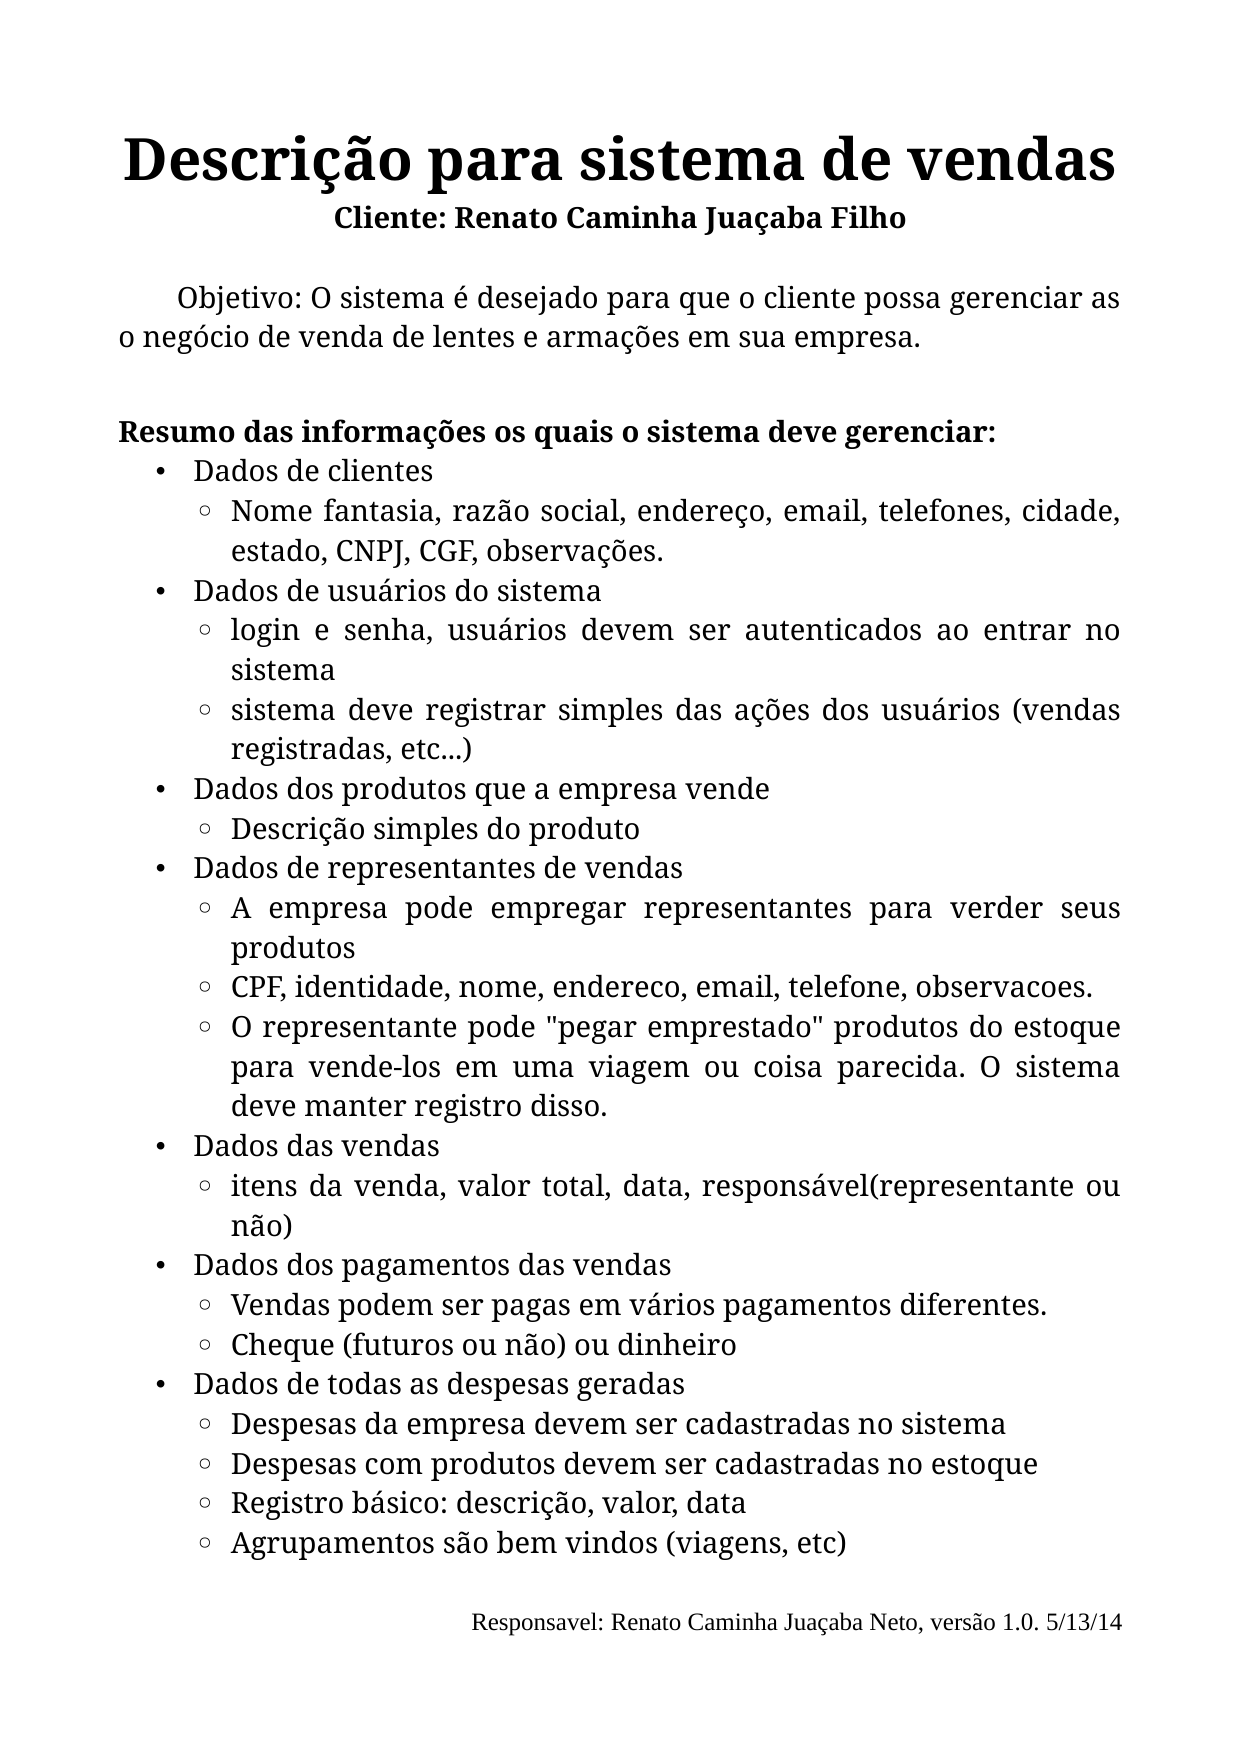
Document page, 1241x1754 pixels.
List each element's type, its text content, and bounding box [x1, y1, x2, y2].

list O representante pode "pegar emprestado" produtos do estoque para vende-los em uma viagem ou coisa parecida. O sistema deve manter registro disso. [193, 1006, 1122, 1125]
list CPF, identidade, nome, endereco, email, telefone, observacoes. [193, 967, 1122, 1006]
list Dados de todas as despesas geradas [156, 1363, 1122, 1403]
list Agrupamentos são bem vindos (viagens, etc) [193, 1522, 1122, 1562]
text Resumo das informações os quais o sistema deve gerenciar: [118, 411, 1122, 451]
list A empresa pode empregar representantes para verder seus produtos [193, 887, 1122, 967]
list Despesas da empresa devem ser cadastradas no sistema [193, 1403, 1122, 1443]
list Registro básico: descrição, valor, data [193, 1483, 1122, 1522]
list itens da venda, valor total, data, responsável(representante ou não) [193, 1165, 1122, 1244]
list Dados dos pagamentos das vendas [156, 1244, 1122, 1284]
list Despesas com produtos devem ser cadastradas no estoque [193, 1443, 1122, 1483]
list Vendas podem ser pagas em vários pagamentos diferentes. [193, 1284, 1122, 1324]
list sistema deve registrar simples das ações dos usuários (vendas registradas, etc...) [193, 689, 1122, 768]
list Descrição simples do produto [193, 808, 1122, 848]
list login e senha, usuários devem ser autenticados ao entrar no sistema [193, 609, 1122, 689]
list Nome fantasia, razão social, endereço, email, telefones, cidade, estado, CNPJ, CGF, observações. [193, 490, 1122, 570]
list Dados dos produtos que a empresa vende [156, 768, 1122, 808]
list Dados das vendas [156, 1125, 1122, 1165]
text Objetivo: O sistema é desejado para que o cliente possa gerenciar as o negócio de venda de lentes e armações em sua empresa. [118, 277, 1122, 356]
text Cliente: Renato Caminha Juaçaba Filho [118, 198, 1122, 237]
text Descrição para sistema de vendas [118, 118, 1122, 198]
list Dados de representantes de vendas [156, 848, 1122, 887]
list Dados de clientes [156, 451, 1122, 490]
list Dados de usuários do sistema [156, 570, 1122, 609]
list Cheque (futuros ou não) ou dinheiro [193, 1324, 1122, 1363]
